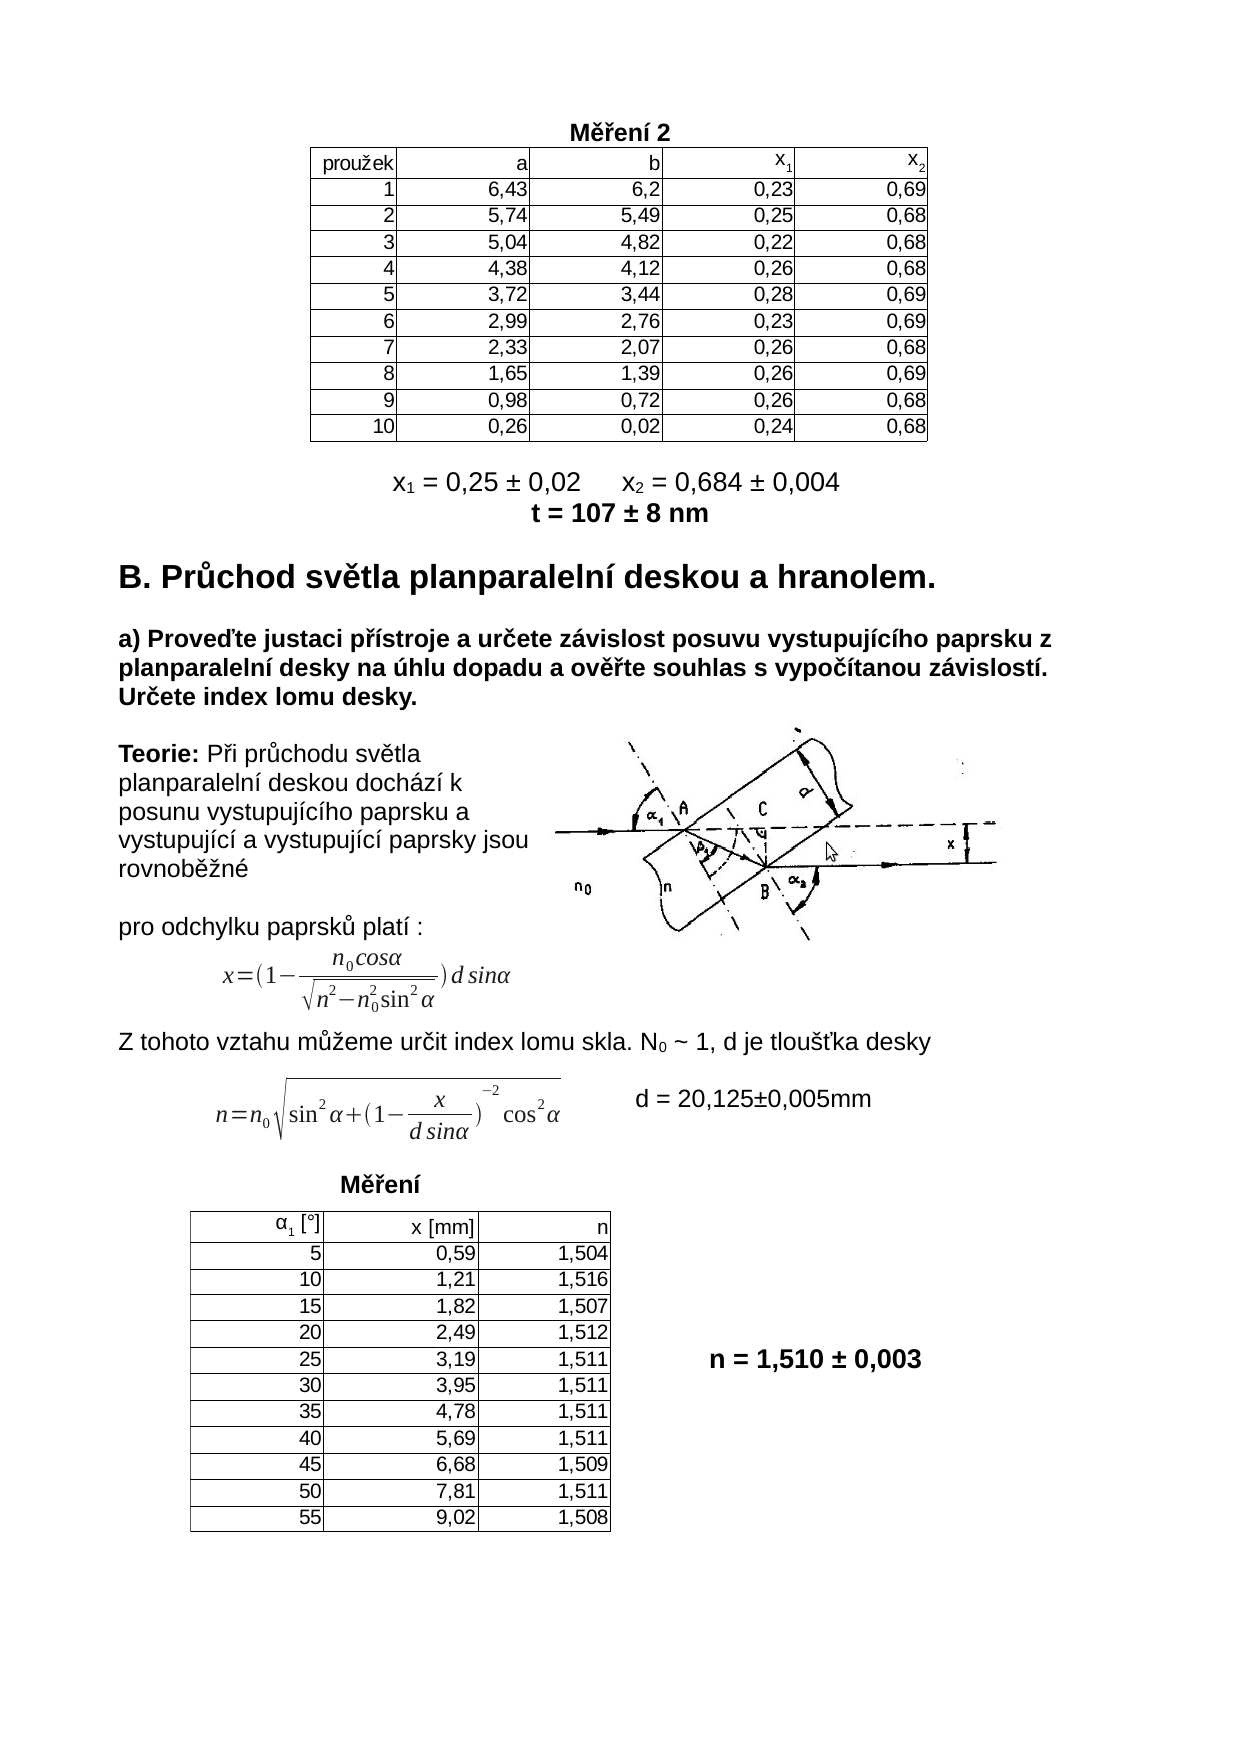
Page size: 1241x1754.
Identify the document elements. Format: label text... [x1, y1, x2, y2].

text pro odchylku paprsků platí : [118, 912, 542, 940]
text Měření [118, 1170, 1122, 1199]
text Teorie: Při průchodu světla planparalelní deskou dochází k posunu vystupujícího paprsku a vystupující a vystupující paprsky jsou rovnoběžné [118, 739, 542, 883]
text n = 1,510 ± 0,003 [479, 1348, 610, 1373]
text t = 107 ± 8 nm [118, 497, 1122, 528]
text d = 20,125±0,005mm [118, 1084, 1122, 1113]
text n = 1,510 ± 0,003 [479, 1343, 610, 1347]
text n = 1,510 ± 0,003 [118, 1343, 190, 1374]
text Měření 2 [118, 118, 1122, 147]
text n = 1,510 ± 0,003 [611, 1343, 1122, 1374]
text n = 1,510 ± 0,003 [191, 1343, 323, 1347]
picture [542, 722, 1009, 949]
text [1009, 739, 1122, 883]
text [1009, 912, 1122, 940]
text n = 1,510 ± 0,003 [324, 1343, 478, 1347]
text B. Průchod světla planparalelní deskou a hranolem. [118, 557, 1122, 595]
text Z tohoto vztahu můžeme určit index lomu skla. N0 ~ 1, d je tloušťka desky [118, 1027, 1122, 1055]
text n = 1,510 ± 0,003 [324, 1348, 478, 1373]
text x1 = 0,25 ± 0,02 x2 = 0,684 ± 0,004 [118, 466, 1122, 497]
text n = 1,510 ± 0,003 [191, 1348, 323, 1373]
text a) Proveďte justaci přístroje a určete závislost posuvu vystupujícího paprsku z planparalelní desky na úhlu dopadu a ověřte souhlas s vypočítanou závislostí. Určete index lomu desky. [118, 624, 1122, 710]
